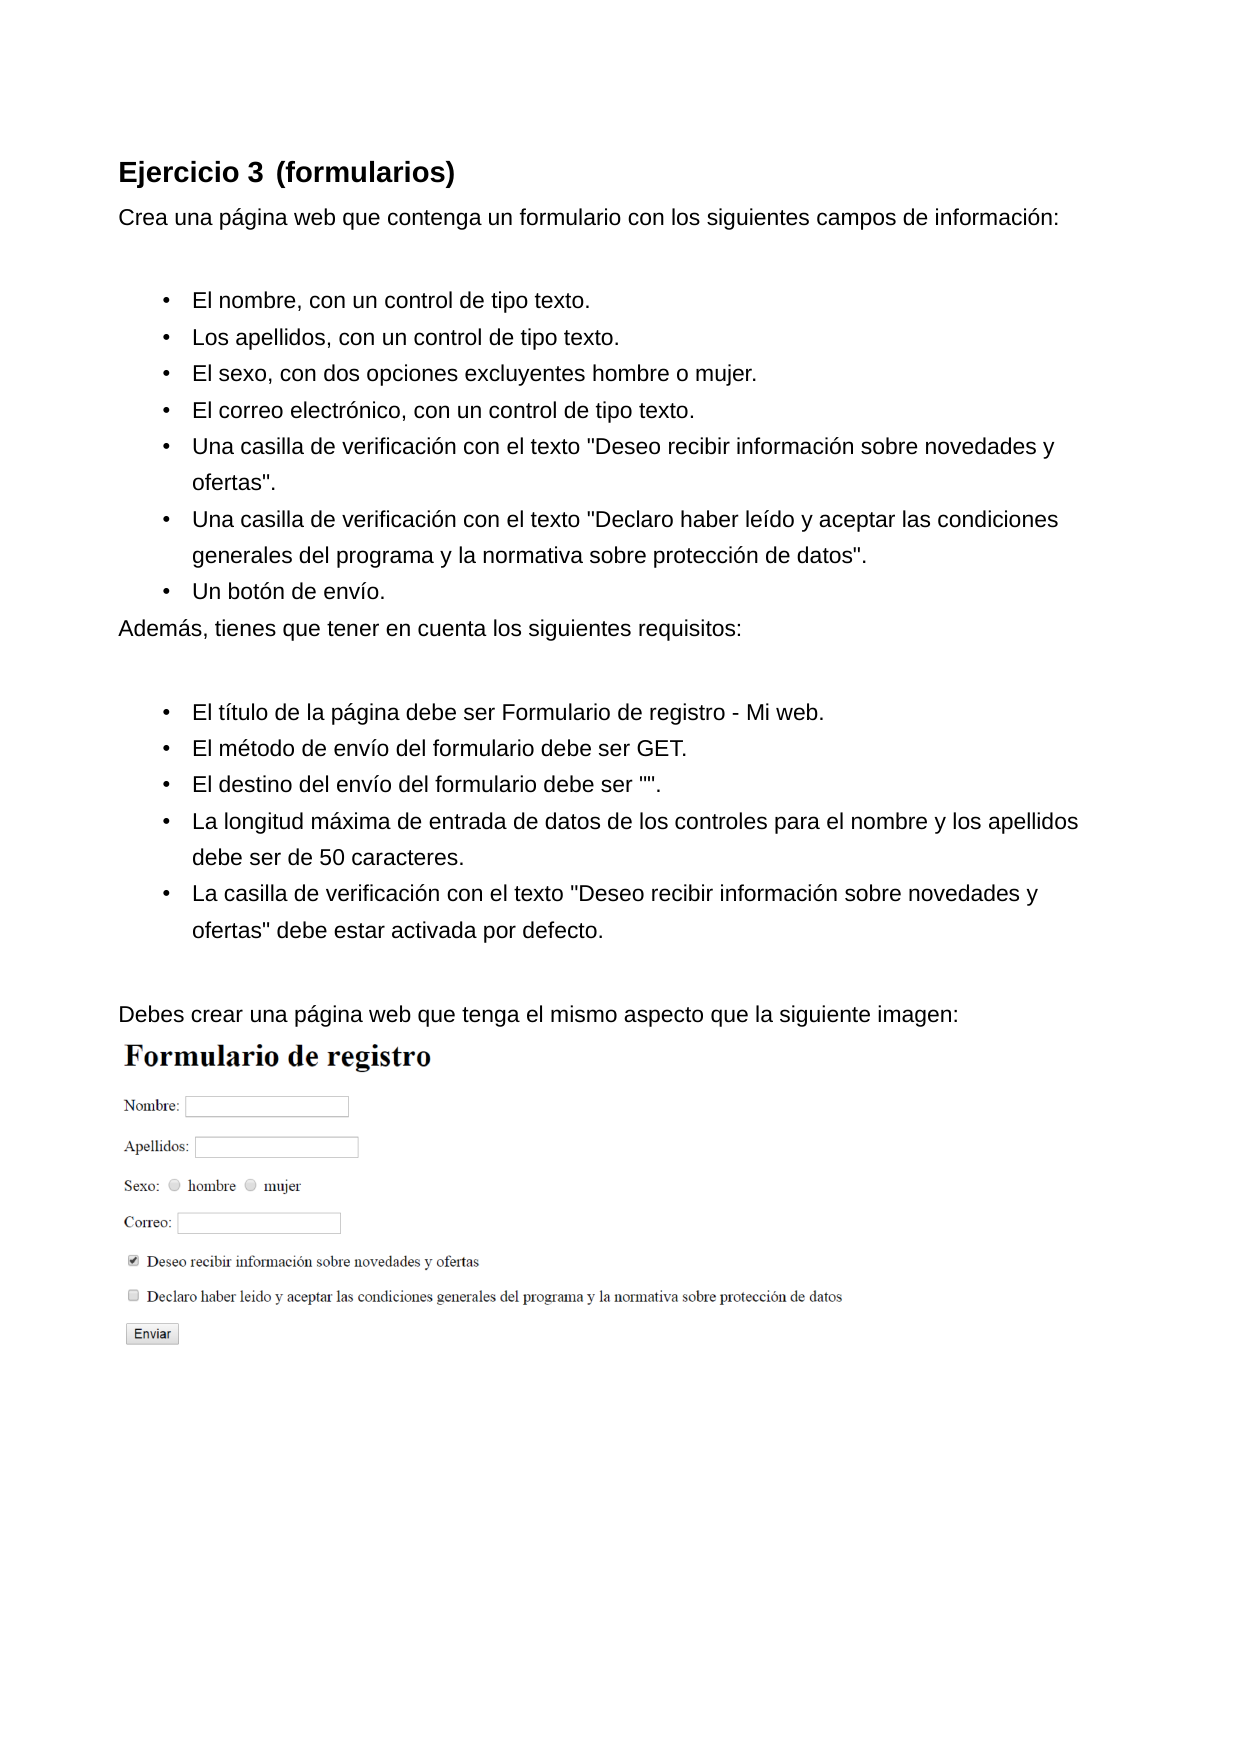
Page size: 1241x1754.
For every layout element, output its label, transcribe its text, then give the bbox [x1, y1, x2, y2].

list La casilla de verificación con el texto "Deseo recibir información sobre novedades y ofertas" debe estar activada por defecto. [162, 880, 1122, 943]
text Debes crear una página web que tenga el mismo aspecto que la siguiente imagen: [118, 1001, 1122, 1027]
text Además, tienes que tener en cuenta los siguientes requisitos: [118, 615, 1122, 641]
list El correo electrónico, con un control de tipo texto. [162, 397, 1122, 423]
list El método de envío del formulario debe ser GET. [162, 735, 1122, 761]
list El destino del envío del formulario debe ser "". [162, 771, 1122, 798]
list El título de la página debe ser Formulario de registro - Mi web. [162, 699, 1122, 725]
text Crea una página web que contenga un formulario con los siguientes campos de información: [118, 203, 1122, 230]
list El nombre, con un control de tipo texto. [162, 287, 1122, 314]
list La longitud máxima de entrada de datos de los controles para el nombre y los apellidos debe ser de 50 caracteres. [162, 808, 1122, 870]
list Una casilla de verificación con el texto "Declaro haber leído y aceptar las condiciones generales del programa y la normativa sobre protección de datos". [162, 506, 1122, 568]
subtitle Ejercicio 3 (formularios) [118, 143, 1122, 191]
list Los apellidos, con un control de tipo texto. [162, 324, 1122, 350]
list Un botón de envío. [162, 578, 1122, 605]
list Una casilla de verificación con el texto "Deseo recibir información sobre novedades y ofertas". [162, 433, 1122, 496]
picture [118, 1037, 871, 1371]
list El sexo, con dos opciones excluyentes hombre o mujer. [162, 360, 1122, 387]
